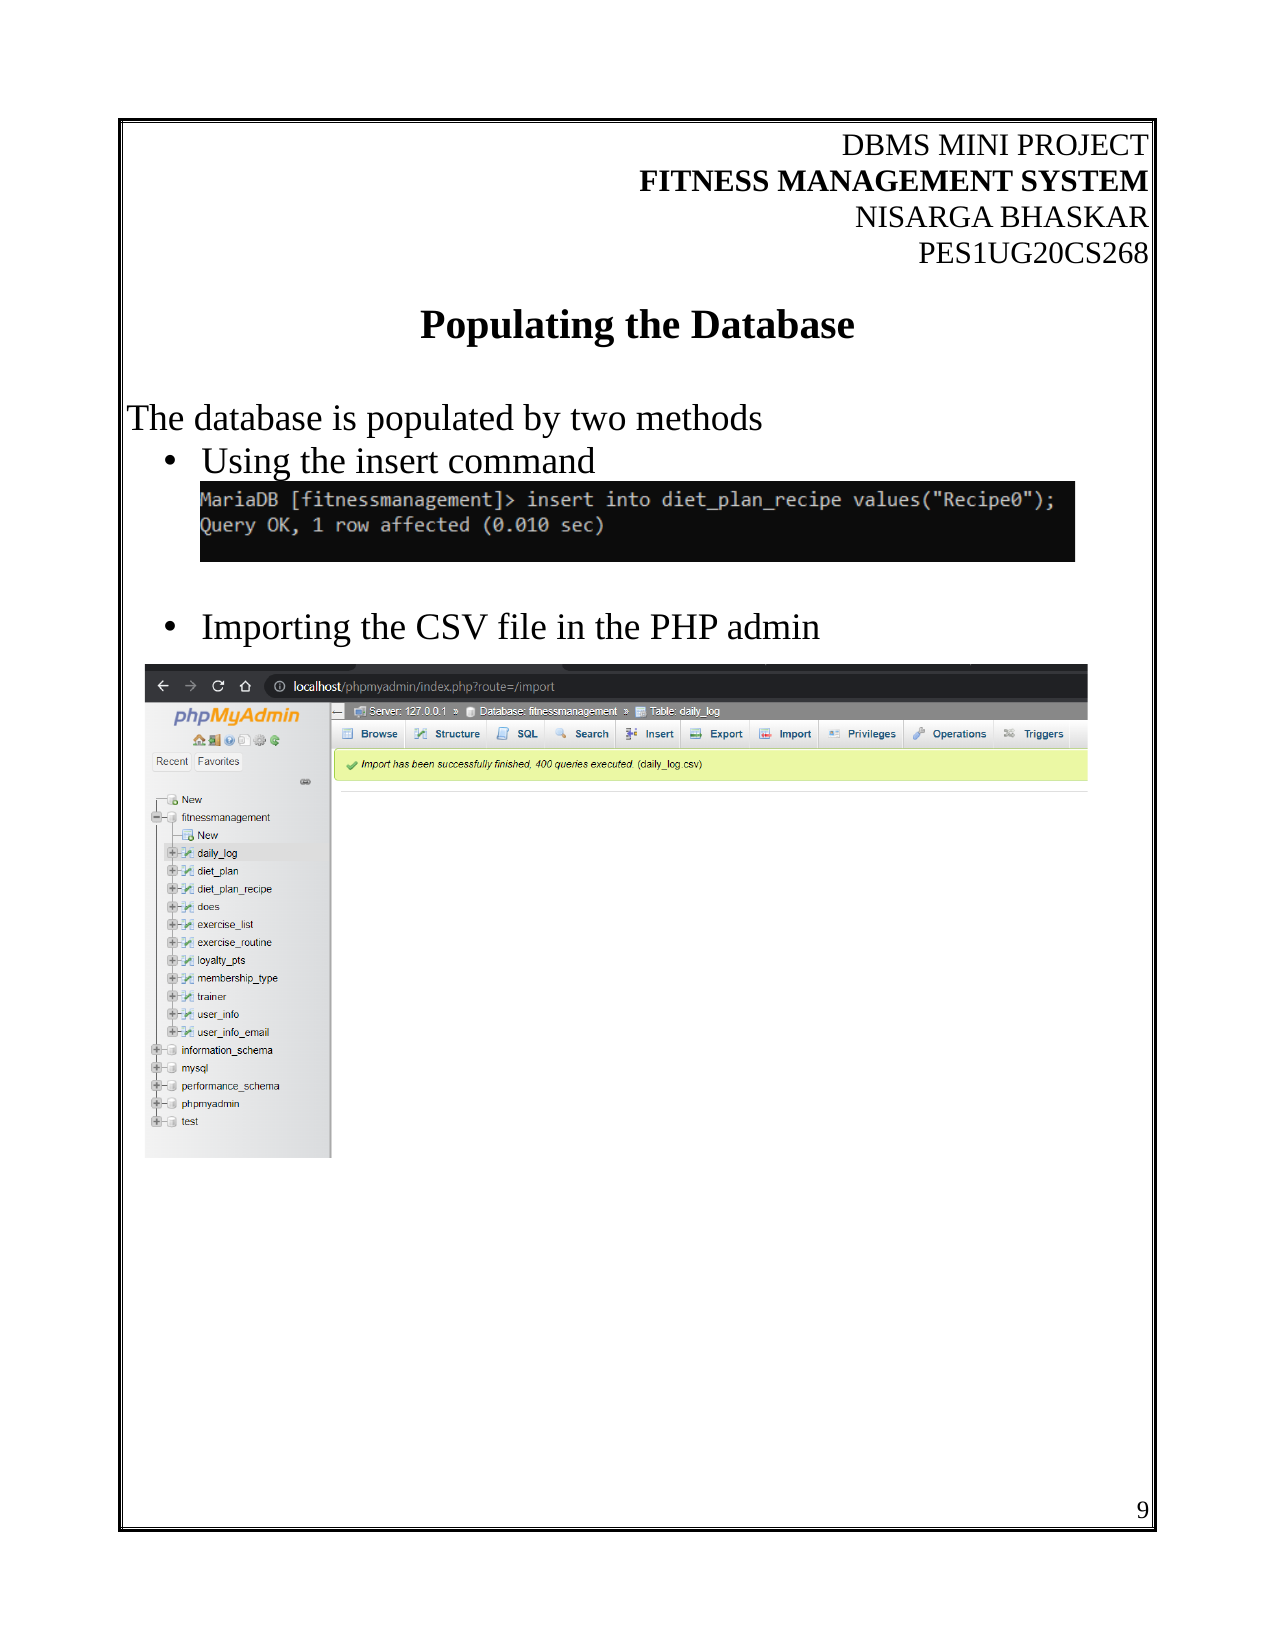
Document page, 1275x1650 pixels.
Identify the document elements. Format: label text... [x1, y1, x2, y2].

picture [144, 664, 1088, 1158]
list Importing the CSV file in the PHP admin [163, 604, 1149, 648]
text Populating the Database [126, 299, 1149, 347]
picture [200, 481, 1075, 562]
list Using the insert command [163, 438, 1149, 481]
text The database is populated by two methods [126, 395, 1149, 438]
